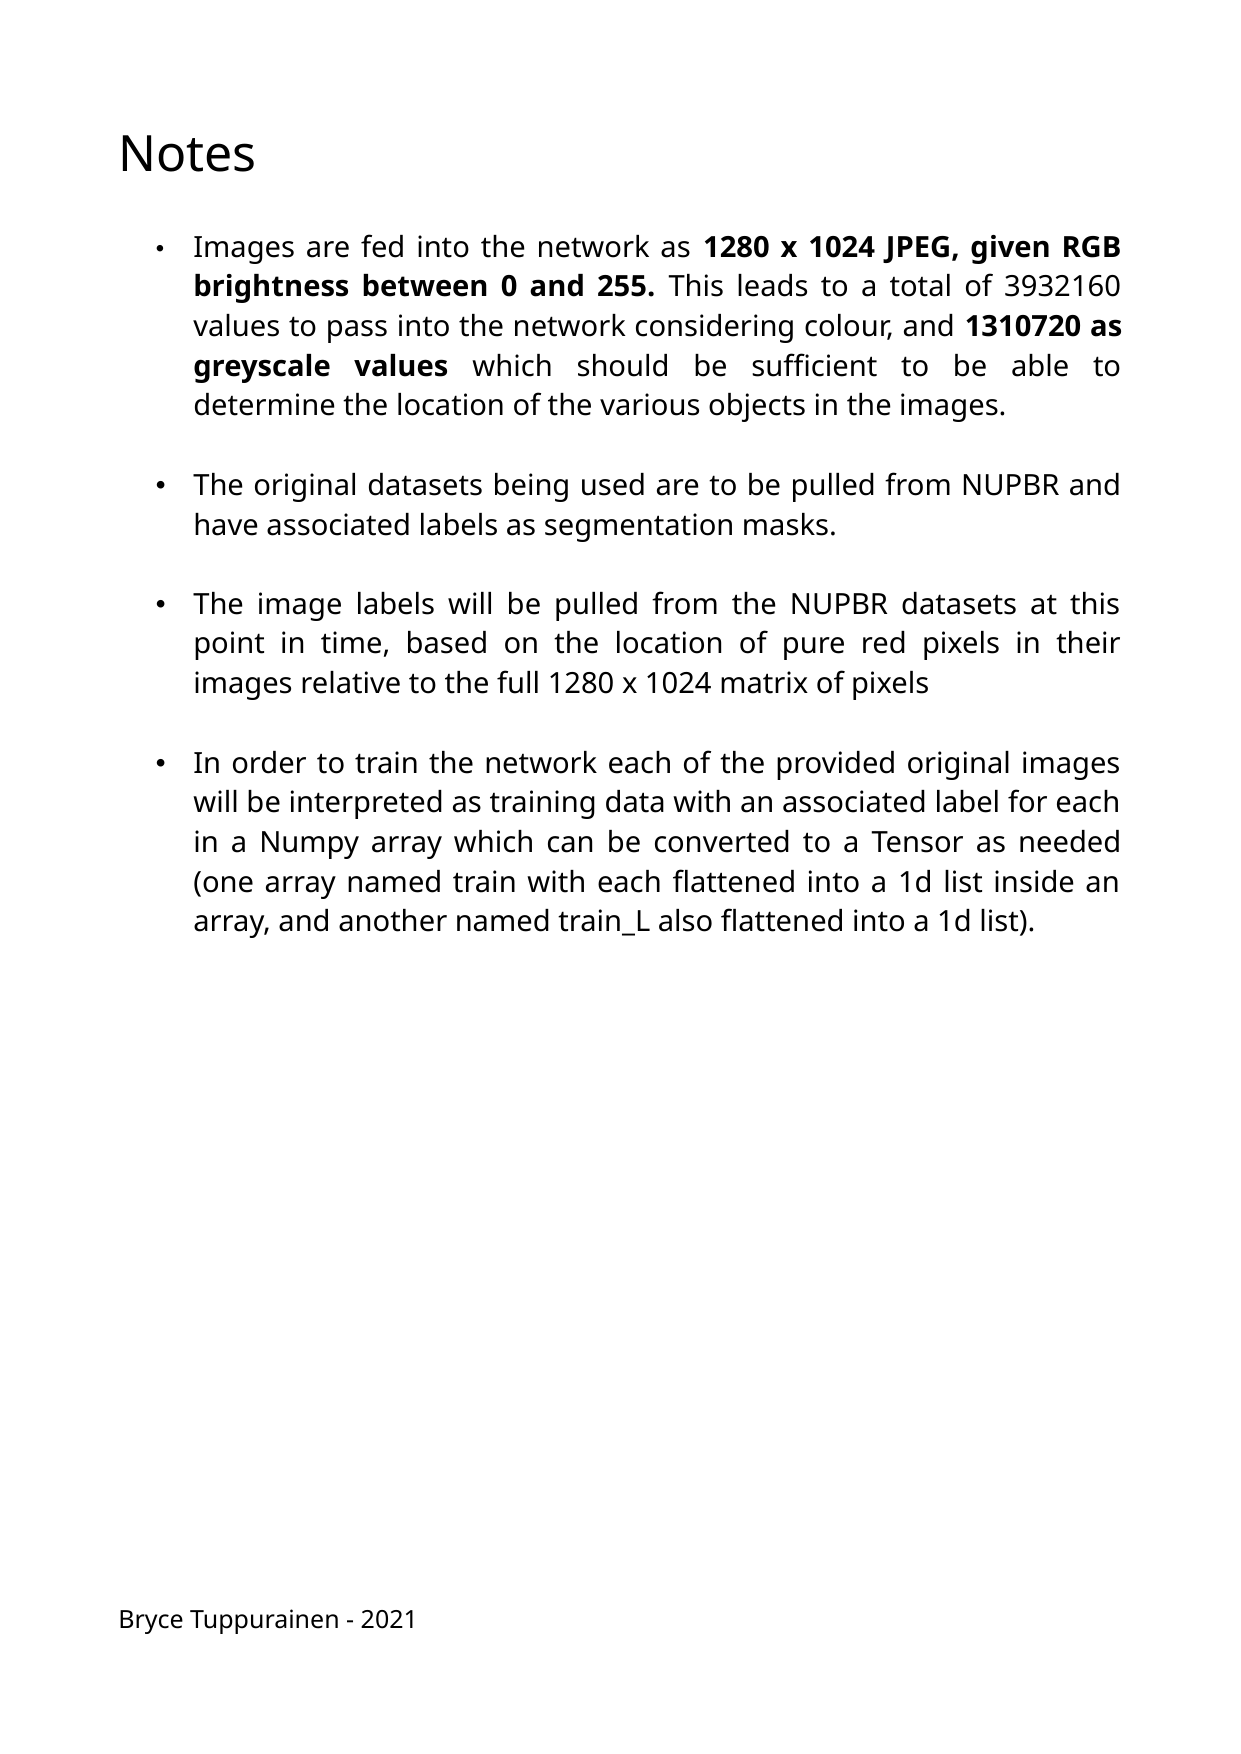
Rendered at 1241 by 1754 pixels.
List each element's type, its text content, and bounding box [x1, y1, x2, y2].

list The original datasets being used are to be pulled from NUPBR and have associated labels as segmentation masks. [156, 464, 1122, 543]
list In order to train the network each of the provided original images will be interpreted as training data with an associated label for each in a Numpy array which can be converted to a Tensor as needed (one array named train with each flattened into a 1d list inside an array, and another named train_L also flattened into a 1d list). [156, 742, 1122, 940]
list Images are fed into the network as 1280 x 1024 JPEG, given RGB brightness between 0 and 255. This leads to a total of 3932160 values to pass into the network considering colour, and 1310720 as greyscale values which should be sufficient to be able to determine the location of the various objects in the images. [156, 226, 1122, 424]
text Notes [118, 118, 1122, 186]
list The image labels will be pulled from the NUPBR datasets at this point in time, based on the location of pure red pixels in their images relative to the full 1280 x 1024 matrix of pixels [156, 583, 1122, 702]
